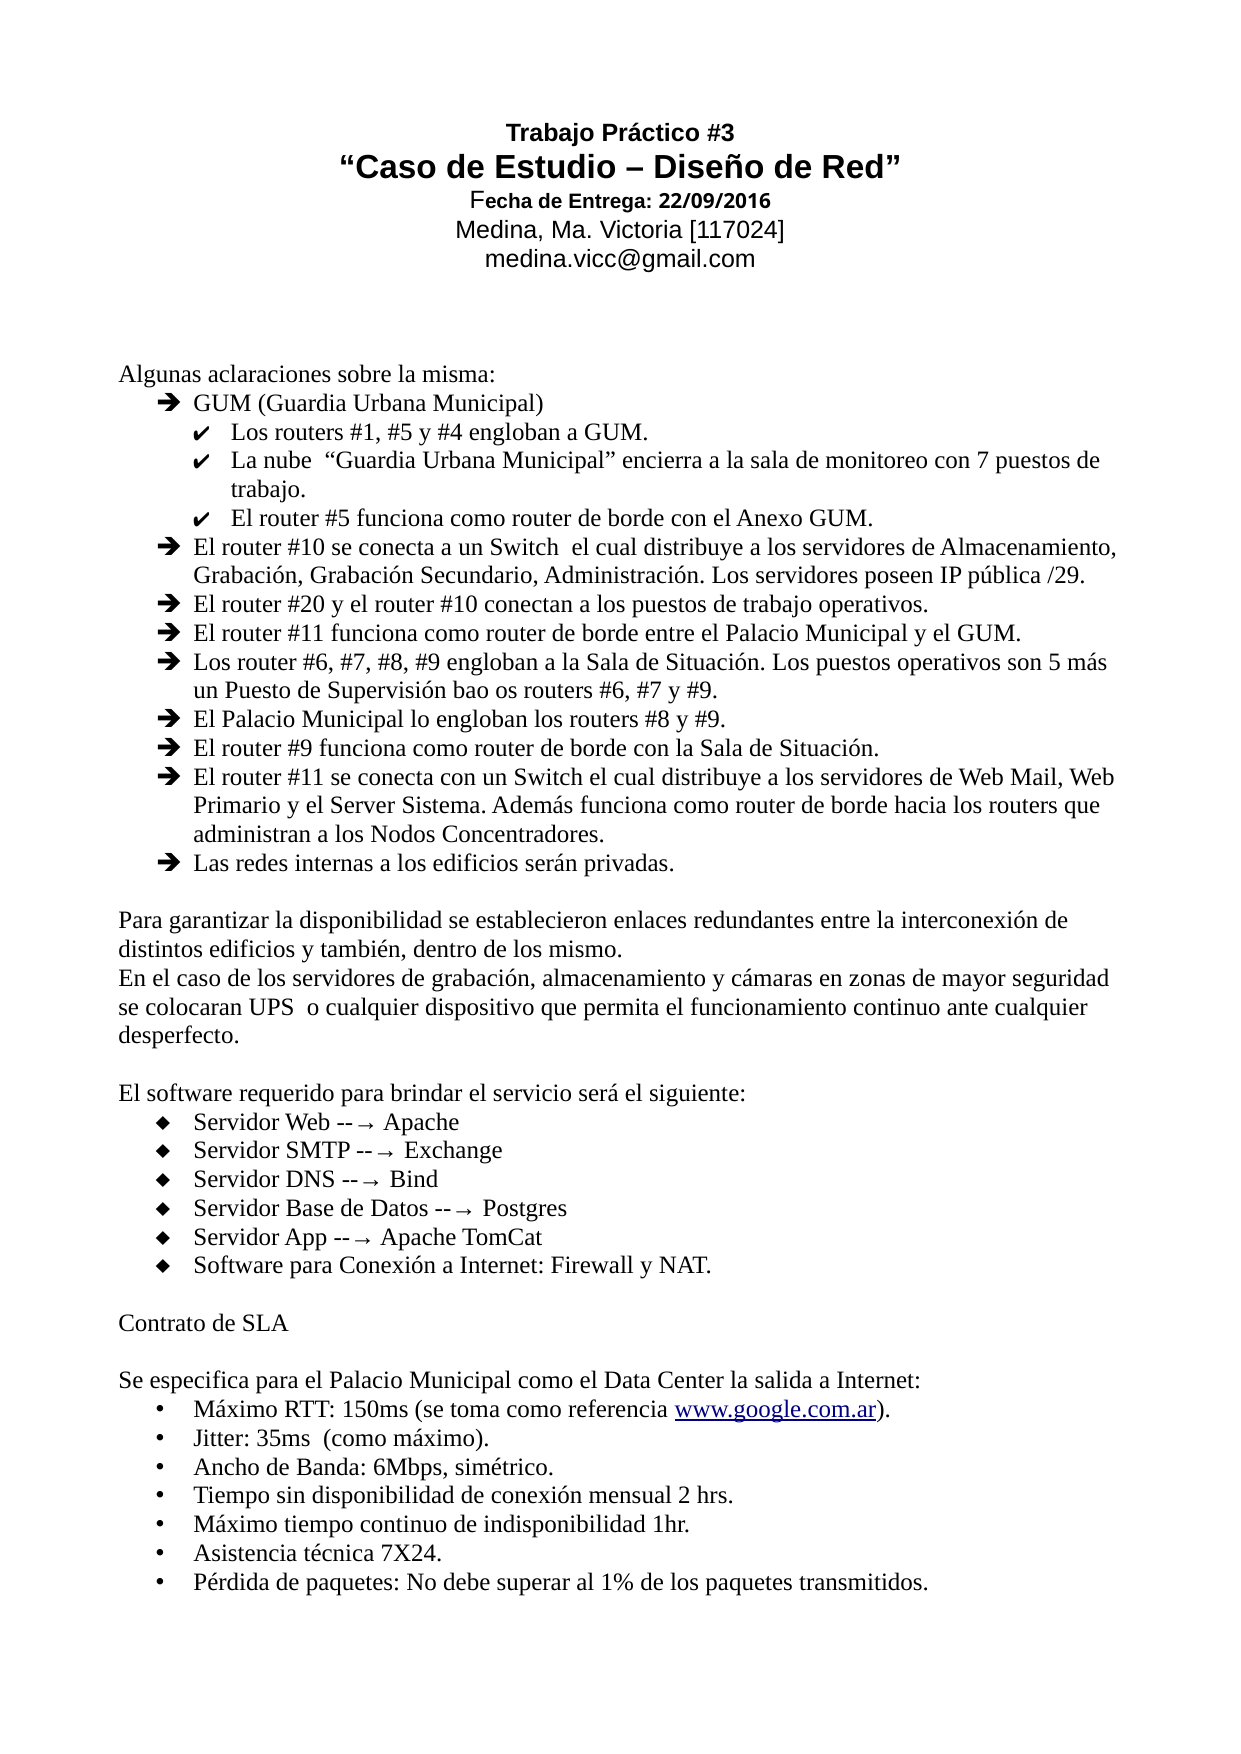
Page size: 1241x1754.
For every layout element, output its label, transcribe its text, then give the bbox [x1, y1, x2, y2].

text El software requerido para brindar el servicio será el siguiente: [118, 1078, 1122, 1107]
list Tiempo sin disponibilidad de conexión mensual 2 hrs. [156, 1481, 1122, 1509]
list Máximo RTT: 150ms (se toma como referencia www.google.com.ar). [156, 1394, 1122, 1423]
list Asistencia técnica 7X24. [156, 1538, 1122, 1567]
list Software para Conexión a Internet: Firewall y NAT. [156, 1251, 1122, 1279]
list Servidor DNS --→ Bind [156, 1164, 1122, 1193]
list El router #11 funciona como router de borde entre el Palacio Municipal y el GUM. [156, 618, 1122, 647]
list El router #9 funciona como router de borde con la Sala de Situación. [156, 733, 1122, 762]
text Contrato de SLA [118, 1308, 1122, 1337]
list GUM (Guardia Urbana Municipal) [156, 388, 1122, 417]
list Los router #6, #7, #8, #9 engloban a la Sala de Situación. Los puestos operativos son 5 más un Puesto de Supervisión bao os routers #6, #7 y #9. [156, 647, 1122, 704]
list Servidor App --→ Apache TomCat [156, 1222, 1122, 1251]
list El router #11 se conecta con un Switch el cual distribuye a los servidores de Web Mail, Web Primario y el Server Sistema. Además funciona como router de borde hacia los routers que administran a los Nodos Concentradores. [156, 762, 1122, 848]
list La nube “Guardia Urbana Municipal” encierra a la sala de monitoreo con 7 puestos de trabajo. [193, 446, 1122, 503]
list Servidor Base de Datos --→ Postgres [156, 1193, 1122, 1222]
list El router #10 se conecta a un Switch el cual distribuye a los servidores de Almacenamiento, Grabación, Grabación Secundario, Administración. Los servidores poseen IP pública /29. [156, 532, 1122, 589]
list Máximo tiempo continuo de indisponibilidad 1hr. [156, 1509, 1122, 1538]
text Algunas aclaraciones sobre la misma: [118, 359, 1122, 388]
text En el caso de los servidores de grabación, almacenamiento y cámaras en zonas de mayor seguridad se colocaran UPS o cualquier dispositivo que permita el funcionamiento continuo ante cualquier desperfecto. [118, 963, 1122, 1049]
list El Palacio Municipal lo engloban los routers #8 y #9. [156, 704, 1122, 733]
list Jitter: 35ms (como máximo). [156, 1423, 1122, 1452]
text Para garantizar la disponibilidad se establecieron enlaces redundantes entre la interconexión de distintos edificios y también, dentro de los mismo. [118, 906, 1122, 963]
list Las redes internas a los edificios serán privadas. [156, 848, 1122, 877]
list Servidor Web --→ Apache [156, 1107, 1122, 1136]
text Se especifica para el Palacio Municipal como el Data Center la salida a Internet: [118, 1366, 1122, 1394]
list El router #5 funciona como router de borde con el Anexo GUM. [193, 503, 1122, 532]
list Los routers #1, #5 y #4 engloban a GUM. [193, 417, 1122, 446]
list Ancho de Banda: 6Mbps, simétrico. [156, 1452, 1122, 1481]
list Servidor SMTP --→ Exchange [156, 1136, 1122, 1164]
list Pérdida de paquetes: No debe superar al 1% de los paquetes transmitidos. [156, 1567, 1122, 1596]
list El router #20 y el router #10 conectan a los puestos de trabajo operativos. [156, 589, 1122, 618]
